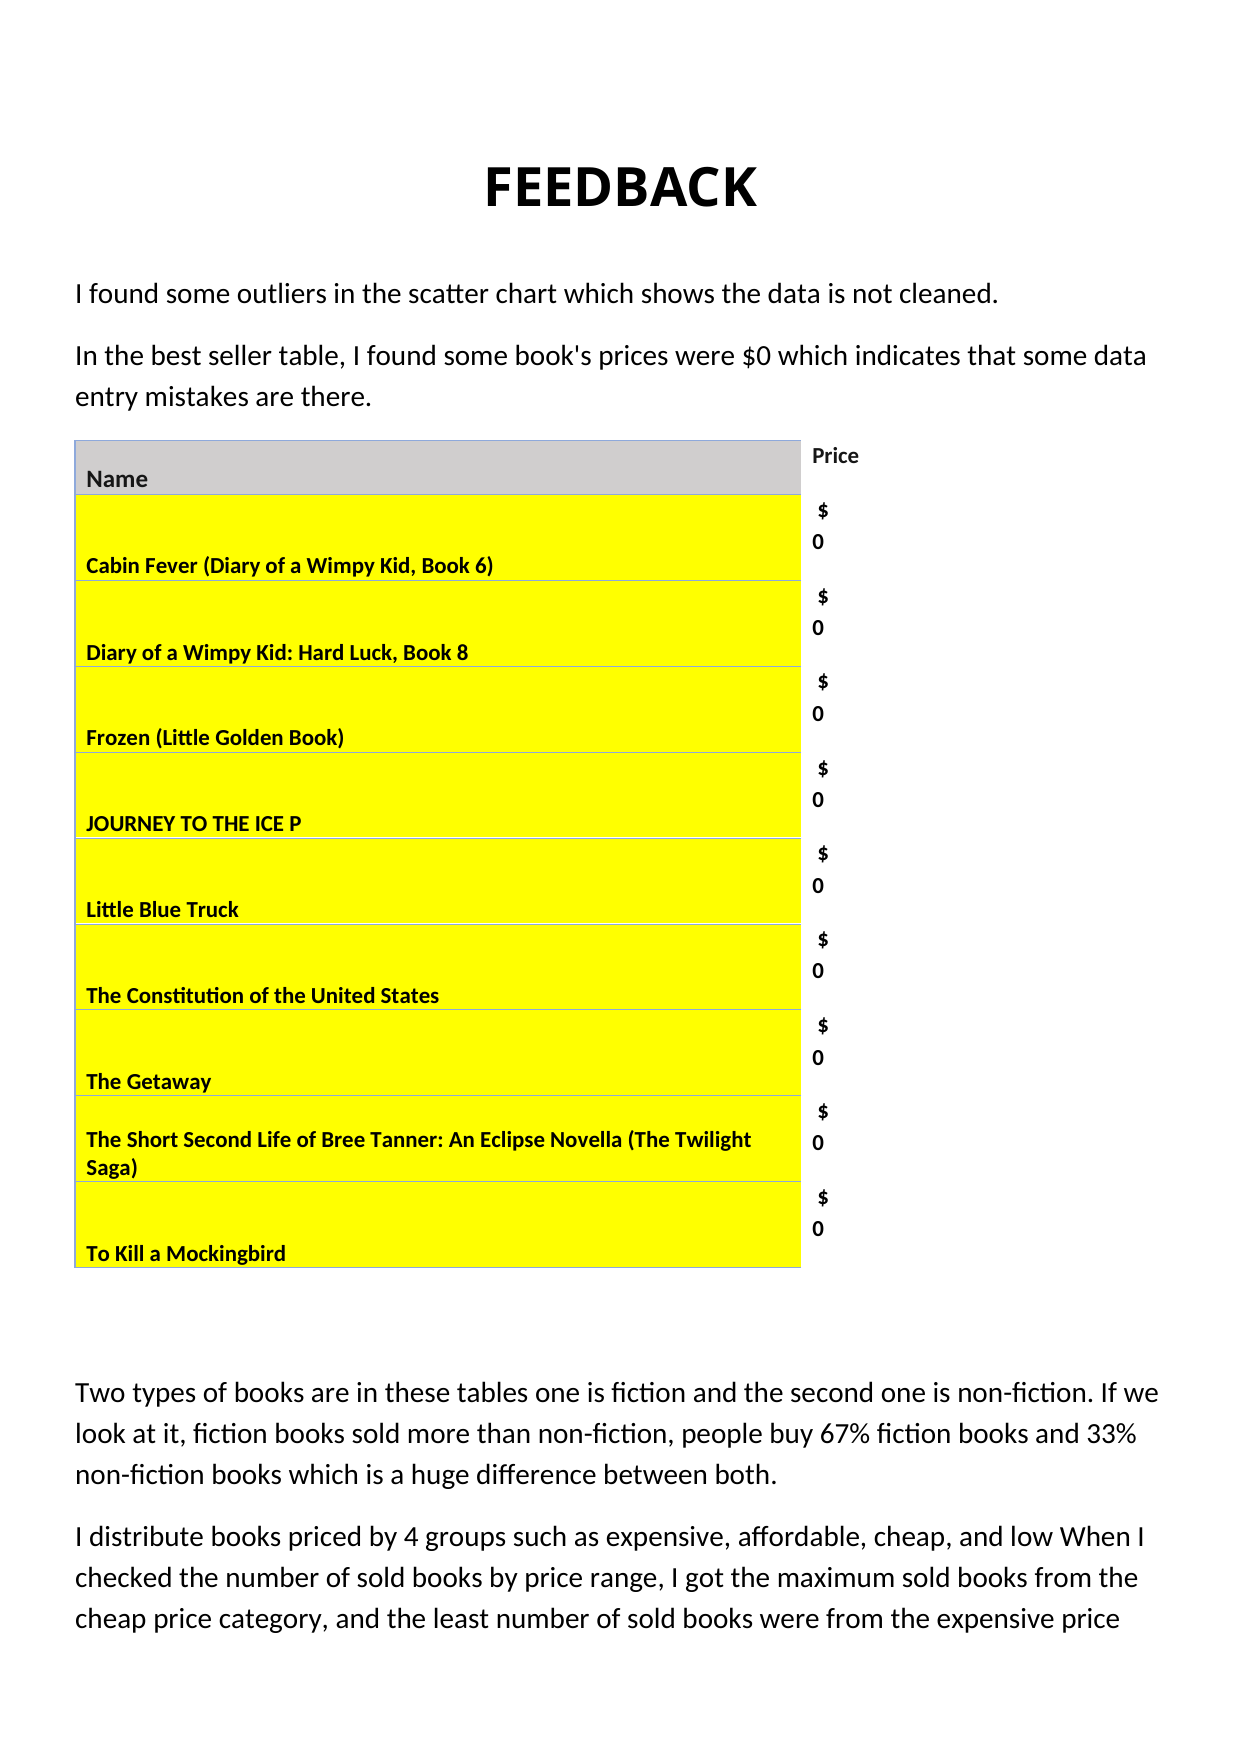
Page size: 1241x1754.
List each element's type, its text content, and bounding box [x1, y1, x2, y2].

table_cell JOURNEY TO THE ICE P [76, 753, 801, 837]
table_cell Frozen (Little Golden Book) [76, 667, 801, 752]
table_cell $ 0 [801, 1095, 901, 1181]
table_cell $ 0 [801, 1009, 901, 1095]
table_cell Little Blue Truck [76, 839, 801, 923]
table_cell Diary of a Wimpy Kid: Hard Luck, Book 8 [76, 581, 801, 666]
table_cell $ 0 [801, 838, 901, 923]
table_cell $ 0 [801, 494, 901, 580]
table_cell $ 0 [801, 580, 901, 666]
table_header Name [76, 441, 801, 494]
table_cell Cabin Fever (Diary of a Wimpy Kid, Book 6) [76, 495, 801, 580]
text I distribute books priced by 4 groups such as expensive, affordable, cheap, and low When I checked the number of sold books by price range, I got the maximum sold books from the cheap price category, and the least number of sold books were from the expensive price [75, 1518, 1165, 1635]
title FEEDBACK [75, 149, 1165, 222]
text Two types of books are in these tables one is fiction and the second one is non-fiction. If we look at it, fiction books sold more than non-fiction, people buy 67% fiction books and 33% non-fiction books which is a huge difference between both. [75, 1374, 1165, 1492]
table_cell To Kill a Mockingbird [76, 1182, 801, 1267]
table_cell The Short Second Life of Bree Tanner: An Eclipse Novella (The Twilight Saga) [76, 1096, 801, 1181]
table_cell The Getaway [76, 1010, 801, 1095]
table_cell $ 0 [801, 1181, 901, 1267]
table_cell $ 0 [801, 924, 901, 1009]
table_cell The Constitution of the United States [76, 925, 801, 1009]
text In the best seller table, I found some book's prices were $0 which indicates that some data entry mistakes are there. [75, 337, 1165, 414]
text I found some outliers in the scatter chart which shows the data is not cleaned. [75, 276, 1165, 311]
table_header Price [801, 440, 901, 494]
table_cell $ 0 [801, 666, 901, 752]
table_cell $ 0 [801, 752, 901, 837]
